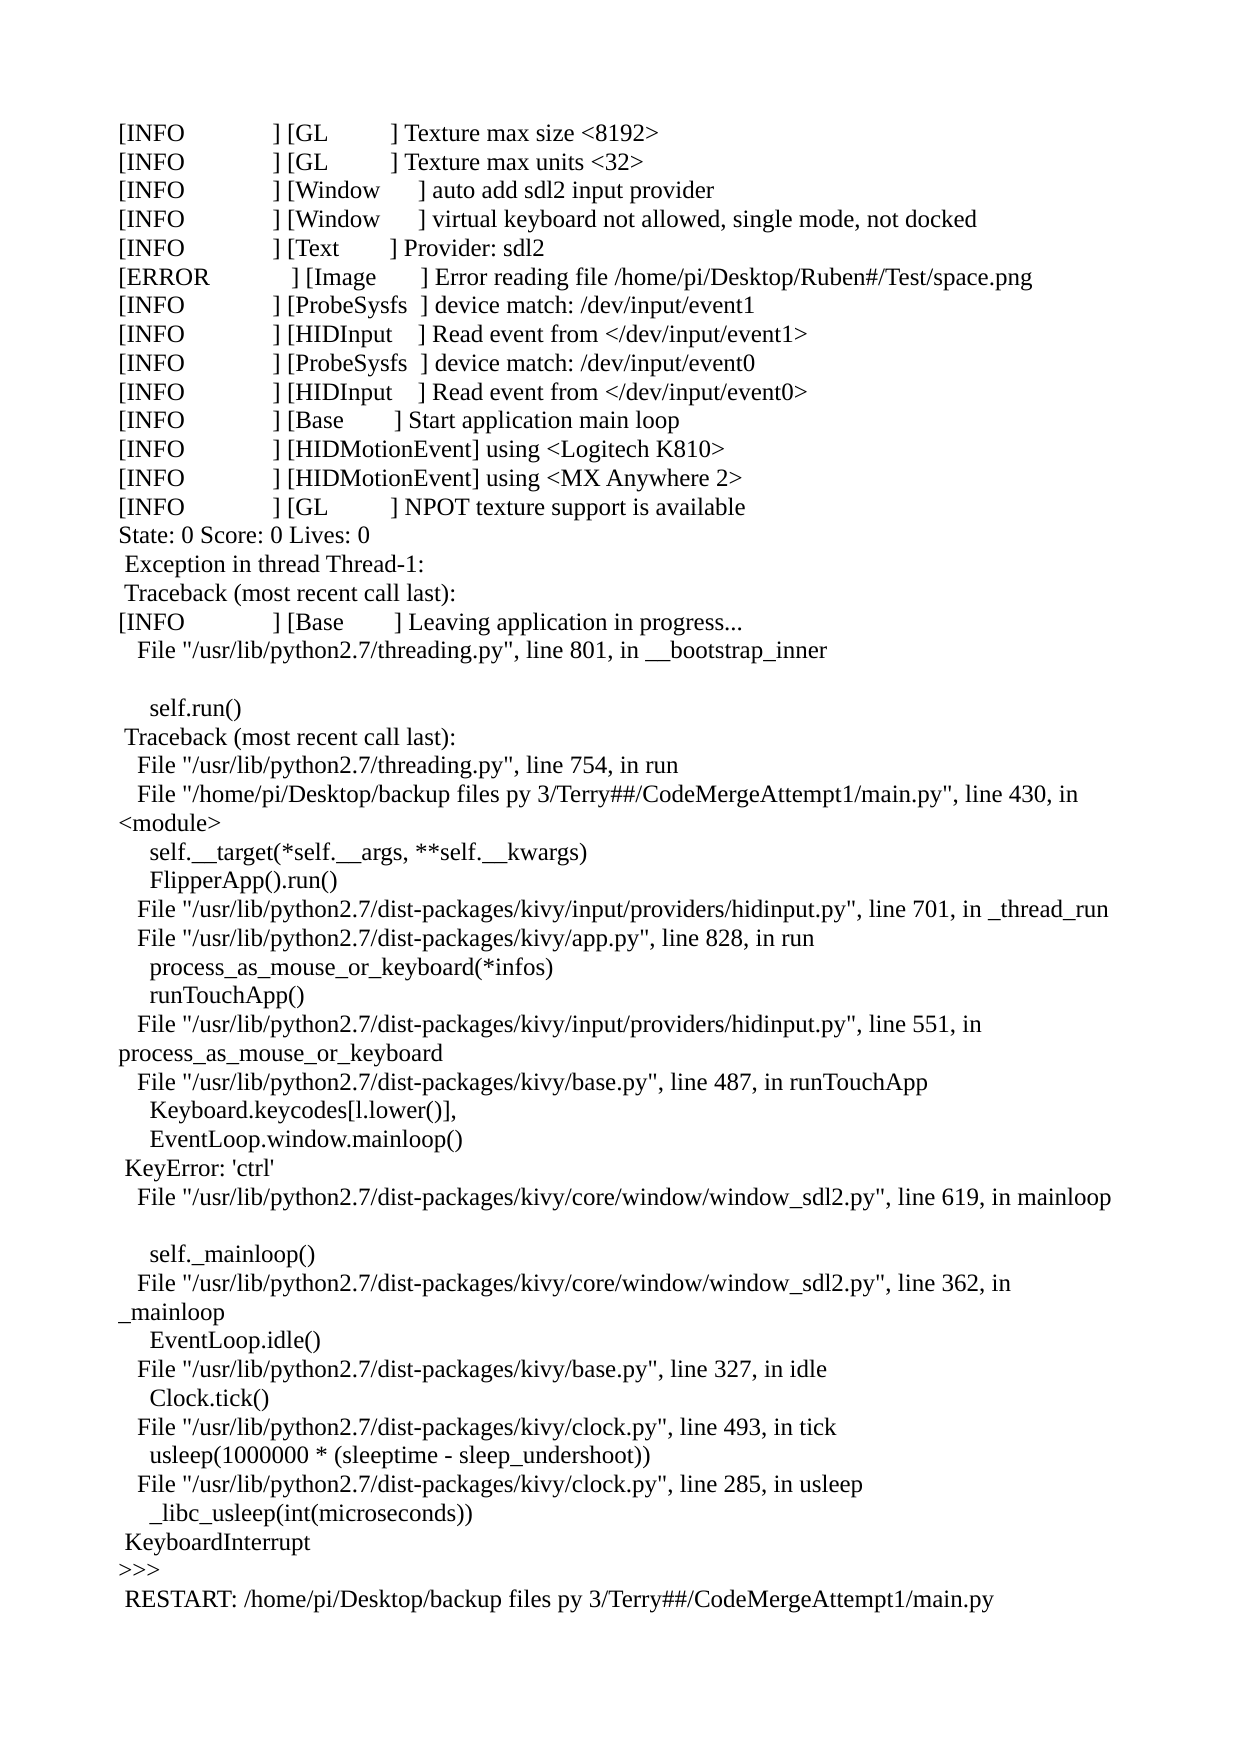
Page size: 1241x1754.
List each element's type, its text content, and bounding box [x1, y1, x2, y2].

text Keyboard.keycodes[l.lower()], [118, 1096, 1122, 1124]
text File "/usr/lib/python2.7/dist-packages/kivy/app.py", line 828, in run [118, 923, 1122, 952]
text File "/usr/lib/python2.7/dist-packages/kivy/core/window/window_sdl2.py", line 619, in mainloop [118, 1182, 1122, 1211]
text [INFO ] [HIDInput ] Read event from </dev/input/event1> [118, 319, 1122, 348]
text [INFO ] [HIDMotionEvent] using <Logitech K810> [118, 434, 1122, 463]
text _libc_usleep(int(microseconds)) [118, 1498, 1122, 1527]
text State: 0 Score: 0 Lives: 0 [118, 521, 1122, 549]
text usleep(1000000 * (sleeptime - sleep_undershoot)) [118, 1441, 1122, 1469]
text [INFO ] [GL ] Texture max units <32> [118, 147, 1122, 176]
text File "/usr/lib/python2.7/dist-packages/kivy/input/providers/hidinput.py", line 551, in process_as_mouse_or_keyboard [118, 1009, 1122, 1067]
text self.run() [118, 693, 1122, 722]
text [INFO ] [GL ] NPOT texture support is available [118, 492, 1122, 521]
text [INFO ] [ProbeSysfs ] device match: /dev/input/event0 [118, 348, 1122, 377]
text File "/usr/lib/python2.7/threading.py", line 801, in __bootstrap_inner [118, 636, 1122, 664]
text self._mainloop() [118, 1239, 1122, 1268]
text FlipperApp().run() [118, 866, 1122, 894]
text KeyError: 'ctrl' [118, 1153, 1122, 1182]
text File "/usr/lib/python2.7/threading.py", line 754, in run [118, 751, 1122, 779]
text Traceback (most recent call last): [118, 578, 1122, 607]
text process_as_mouse_or_keyboard(*infos) [118, 952, 1122, 981]
text [INFO ] [Text ] Provider: sdl2 [118, 233, 1122, 262]
text File "/home/pi/Desktop/backup files py 3/Terry##/CodeMergeAttempt1/main.py", line 430, in <module> [118, 779, 1122, 837]
text self.__target(*self.__args, **self.__kwargs) [118, 837, 1122, 866]
text File "/usr/lib/python2.7/dist-packages/kivy/base.py", line 327, in idle [118, 1354, 1122, 1383]
text [INFO ] [Window ] virtual keyboard not allowed, single mode, not docked [118, 204, 1122, 233]
text [INFO ] [HIDMotionEvent] using <MX Anywhere 2> [118, 463, 1122, 492]
text File "/usr/lib/python2.7/dist-packages/kivy/clock.py", line 285, in usleep [118, 1469, 1122, 1498]
text [INFO ] [GL ] Texture max size <8192> [118, 118, 1122, 147]
text [INFO ] [ProbeSysfs ] device match: /dev/input/event1 [118, 291, 1122, 319]
text EventLoop.window.mainloop() [118, 1124, 1122, 1153]
text [INFO ] [Base ] Leaving application in progress... [118, 607, 1122, 636]
text [ERROR ] [Image ] Error reading file /home/pi/Desktop/Ruben#/Test/space.png [118, 262, 1122, 291]
text [INFO ] [Window ] auto add sdl2 input provider [118, 176, 1122, 204]
text KeyboardInterrupt [118, 1527, 1122, 1556]
text File "/usr/lib/python2.7/dist-packages/kivy/clock.py", line 493, in tick [118, 1412, 1122, 1441]
text EventLoop.idle() [118, 1326, 1122, 1354]
text [INFO ] [Base ] Start application main loop [118, 406, 1122, 434]
text Clock.tick() [118, 1383, 1122, 1412]
text RESTART: /home/pi/Desktop/backup files py 3/Terry##/CodeMergeAttempt1/main.py [118, 1584, 1122, 1613]
text [INFO ] [HIDInput ] Read event from </dev/input/event0> [118, 377, 1122, 406]
text File "/usr/lib/python2.7/dist-packages/kivy/base.py", line 487, in runTouchApp [118, 1067, 1122, 1096]
text File "/usr/lib/python2.7/dist-packages/kivy/input/providers/hidinput.py", line 701, in _thread_run [118, 894, 1122, 923]
text >>> [118, 1556, 1122, 1584]
text runTouchApp() [118, 981, 1122, 1009]
text Exception in thread Thread-1: [118, 549, 1122, 578]
text File "/usr/lib/python2.7/dist-packages/kivy/core/window/window_sdl2.py", line 362, in _mainloop [118, 1268, 1122, 1326]
text Traceback (most recent call last): [118, 722, 1122, 751]
